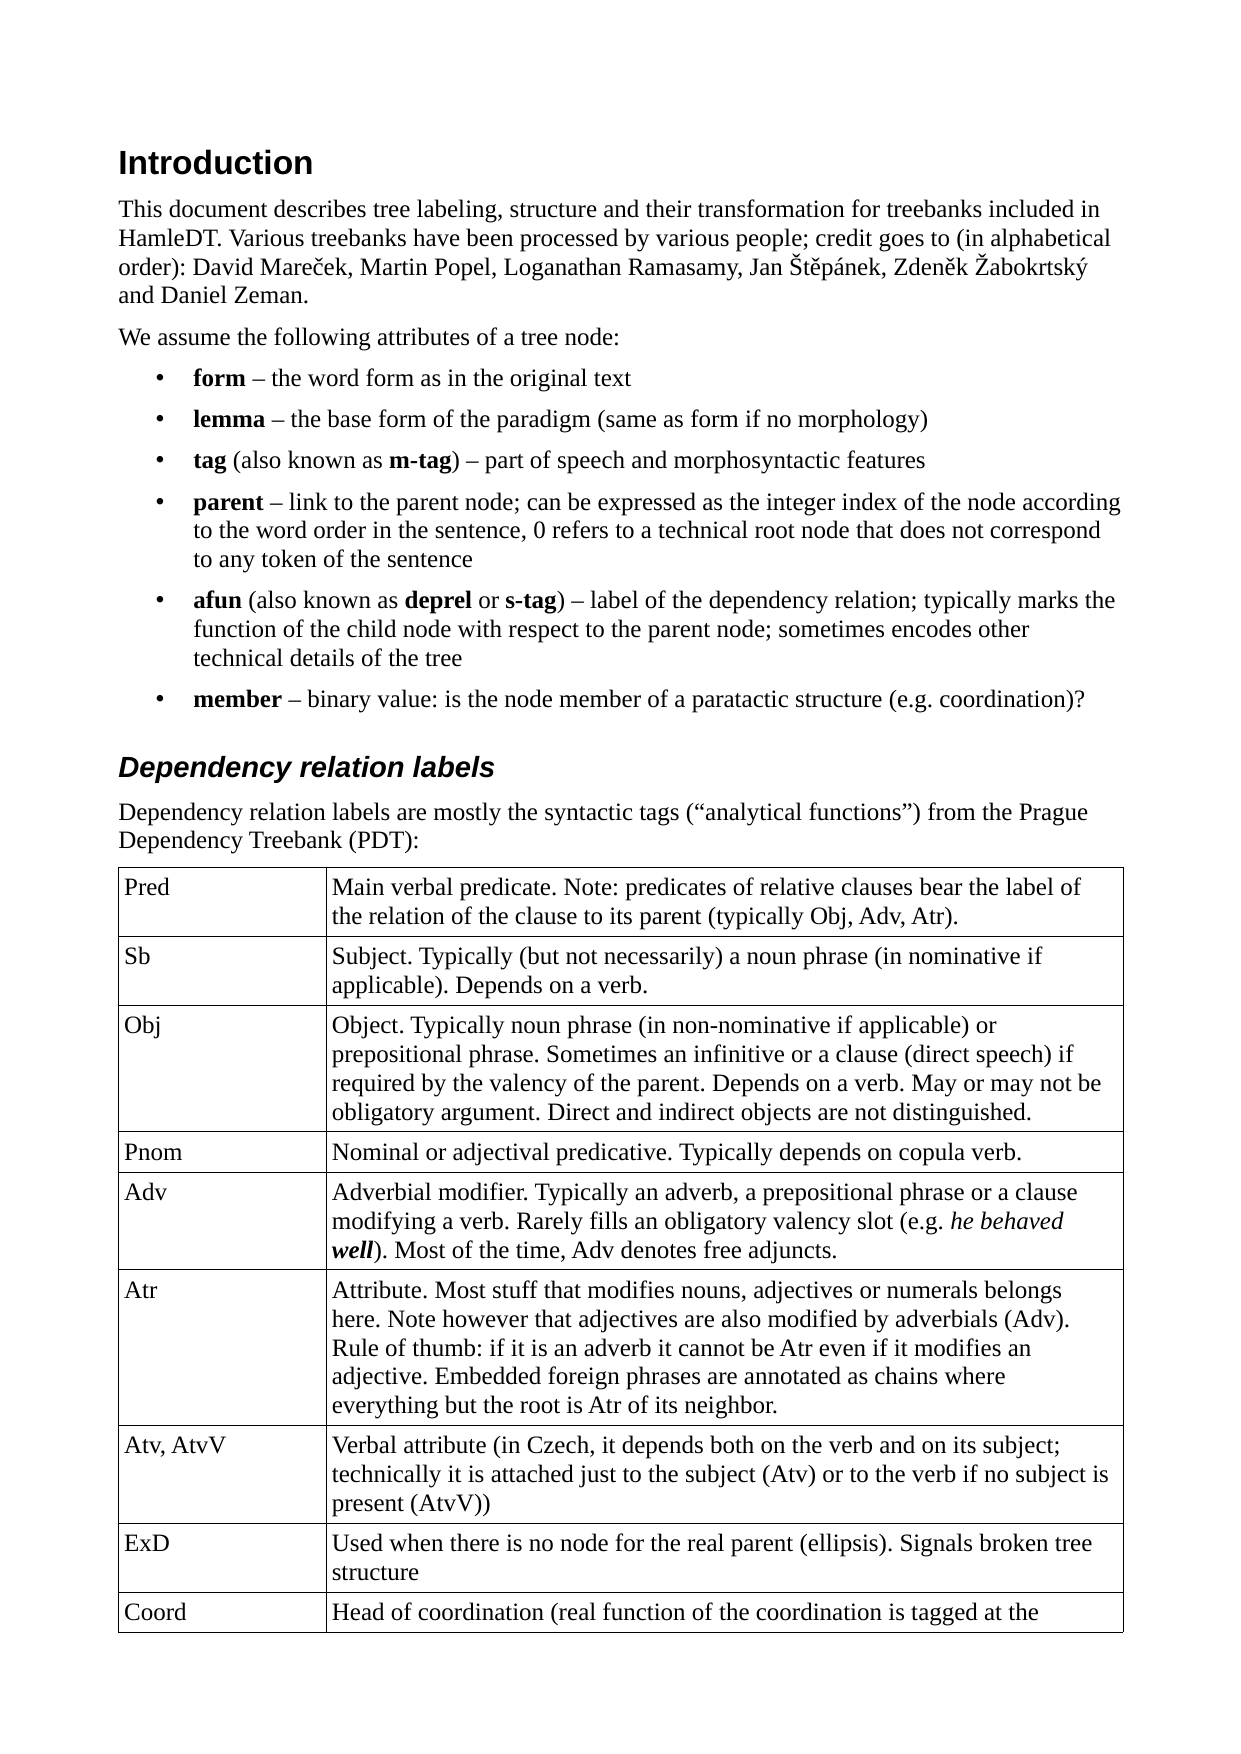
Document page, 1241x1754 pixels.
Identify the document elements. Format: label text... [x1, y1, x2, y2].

table_cell Obj [119, 1006, 326, 1131]
table_cell Adverbial modifier. Typically an adverb, a prepositional phrase or a clause modifying a verb. Rarely fills an obligatory valency slot (e.g. he behaved well). Most of the time, Adv denotes free adjuncts. [327, 1173, 1123, 1269]
table_cell Atv, AtvV [119, 1426, 326, 1522]
list lemma – the base form of the paradigm (same as form if no morphology) [156, 404, 1122, 433]
table_cell Coord [119, 1593, 326, 1632]
table_cell ExD [119, 1524, 326, 1592]
text This document describes tree labeling, structure and their transformation for treebanks included in HamleDT. Various treebanks have been processed by various people; credit goes to (in alphabetical order): David Mareček, Martin Popel, Loganathan Ramasamy, Jan Štěpánek, Zdeněk Žabokrtský and Daniel Zeman. [118, 194, 1122, 309]
subtitle Introduction [118, 143, 1122, 182]
table_cell Atr [119, 1270, 326, 1425]
table_cell Subject. Typically (but not necessarily) a noun phrase (in nominative if applicable). Depends on a verb. [327, 937, 1123, 1005]
table_cell Head of coordination (real function of the coordination is tagged at the [327, 1593, 1123, 1632]
table_header Pred [119, 868, 326, 936]
table_cell Object. Typically noun phrase (in non-nominative if applicable) or prepositional phrase. Sometimes an infinitive or a clause (direct speech) if required by the valency of the parent. Depends on a verb. May or may not be obligatory argument. Direct and indirect objects are not distinguished. [327, 1006, 1123, 1131]
table_cell Pnom [119, 1132, 326, 1172]
table_cell Sb [119, 937, 326, 1005]
table_cell Attribute. Most stuff that modifies nouns, adjectives or numerals belongs here. Note however that adjectives are also modified by adverbials (Adv). Rule of thumb: if it is an adverb it cannot be Atr even if it modifies an adjective. Embedded foreign phrases are annotated as chains where everything but the root is Atr of its neighbor. [327, 1270, 1123, 1425]
list tag (also known as m-tag) – part of speech and morphosyntactic features [156, 446, 1122, 474]
table_header Main verbal predicate. Note: predicates of relative clauses bear the label of the relation of the clause to its parent (typically Obj, Adv, Atr). [327, 868, 1123, 936]
subtitle Dependency relation labels [118, 751, 1122, 784]
text We assume the following attributes of a tree node: [118, 322, 1122, 351]
list member – binary value: is the node member of a paratactic structure (e.g. coordination)? [156, 684, 1122, 713]
table_cell Verbal attribute (in Czech, it depends both on the verb and on its subject; technically it is attached just to the subject (Atv) or to the verb if no subject is present (AtvV)) [327, 1426, 1123, 1522]
table_cell Used when there is no node for the real parent (ellipsis). Signals broken tree structure [327, 1524, 1123, 1592]
list afun (also known as deprel or s-tag) – label of the dependency relation; typically marks the function of the child node with respect to the parent node; sometimes encodes other technical details of the tree [156, 586, 1122, 672]
table_cell Nominal or adjectival predicative. Typically depends on copula verb. [327, 1132, 1123, 1172]
table_cell Adv [119, 1173, 326, 1269]
text Dependency relation labels are mostly the syntactic tags (“analytical functions”) from the Prague Dependency Treebank (PDT): [118, 797, 1122, 854]
list parent – link to the parent node; can be expressed as the integer index of the node according to the word order in the sentence, 0 refers to a technical root node that does not correspond to any token of the sentence [156, 487, 1122, 573]
list form – the word form as in the original text [156, 363, 1122, 392]
